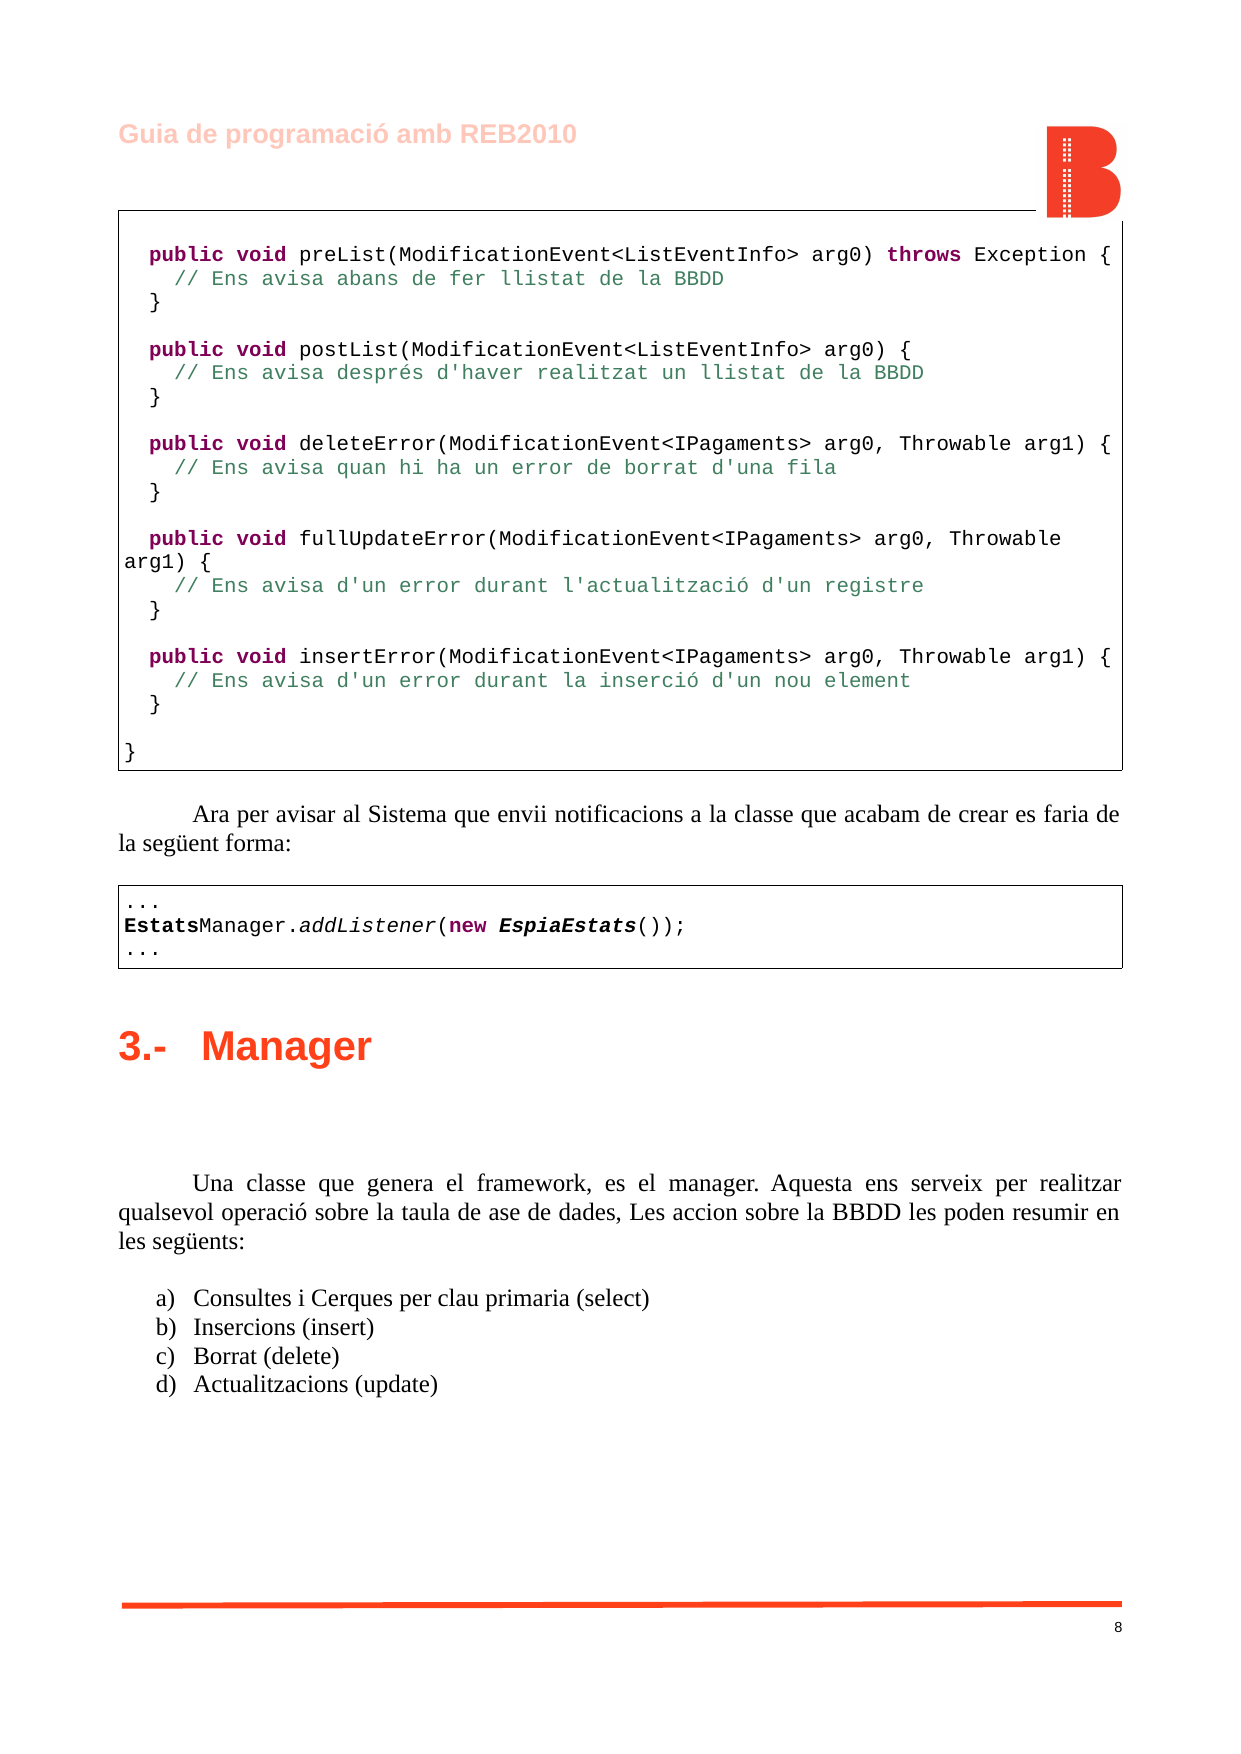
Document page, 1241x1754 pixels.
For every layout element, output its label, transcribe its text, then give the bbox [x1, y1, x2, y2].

text Ara per avisar al Sistema que envii notificacions a la classe que acabam de crear es faria de la següent forma: [118, 799, 1122, 856]
list Consultes i Cerques per clau primaria (select) [156, 1283, 1122, 1312]
list Insercions (insert) [156, 1312, 1122, 1341]
subtitle Manager [118, 1022, 1122, 1069]
picture [1036, 124, 1130, 221]
text Una classe que genera el framework, es el manager. Aquesta ens serveix per realitzar qualsevol operació sobre la taula de ase de dades, Les accion sobre la BBDD les poden resumir en les següents: [118, 1168, 1122, 1254]
list Actualitzacions (update) [156, 1369, 1122, 1398]
list Borrat (delete) [156, 1341, 1122, 1369]
table_header ... EstatsManager.addListener(new EspiaEstats()); ... [119, 886, 1122, 968]
table_header public void preList(ModificationEvent<ListEventInfo> arg0) throws Exception { // Ens avisa abans de fer llistat de la BBDD } public void postList(ModificationEvent<ListEventInfo> arg0) { // Ens avisa després d'haver realitzat un llistat de la BBDD } public void deleteError(ModificationEvent<IPagaments> arg0, Throwable arg1) { // Ens avisa quan hi ha un error de borrat d'una fila } public void fullUpdateError(ModificationEvent<IPagaments> arg0, Throwable arg1) { // Ens avisa d'un error durant l'actualització d'un registre } public void insertError(ModificationEvent<IPagaments> arg0, Throwable arg1) { // Ens avisa d'un error durant la inserció d'un nou element } } [119, 211, 1122, 770]
